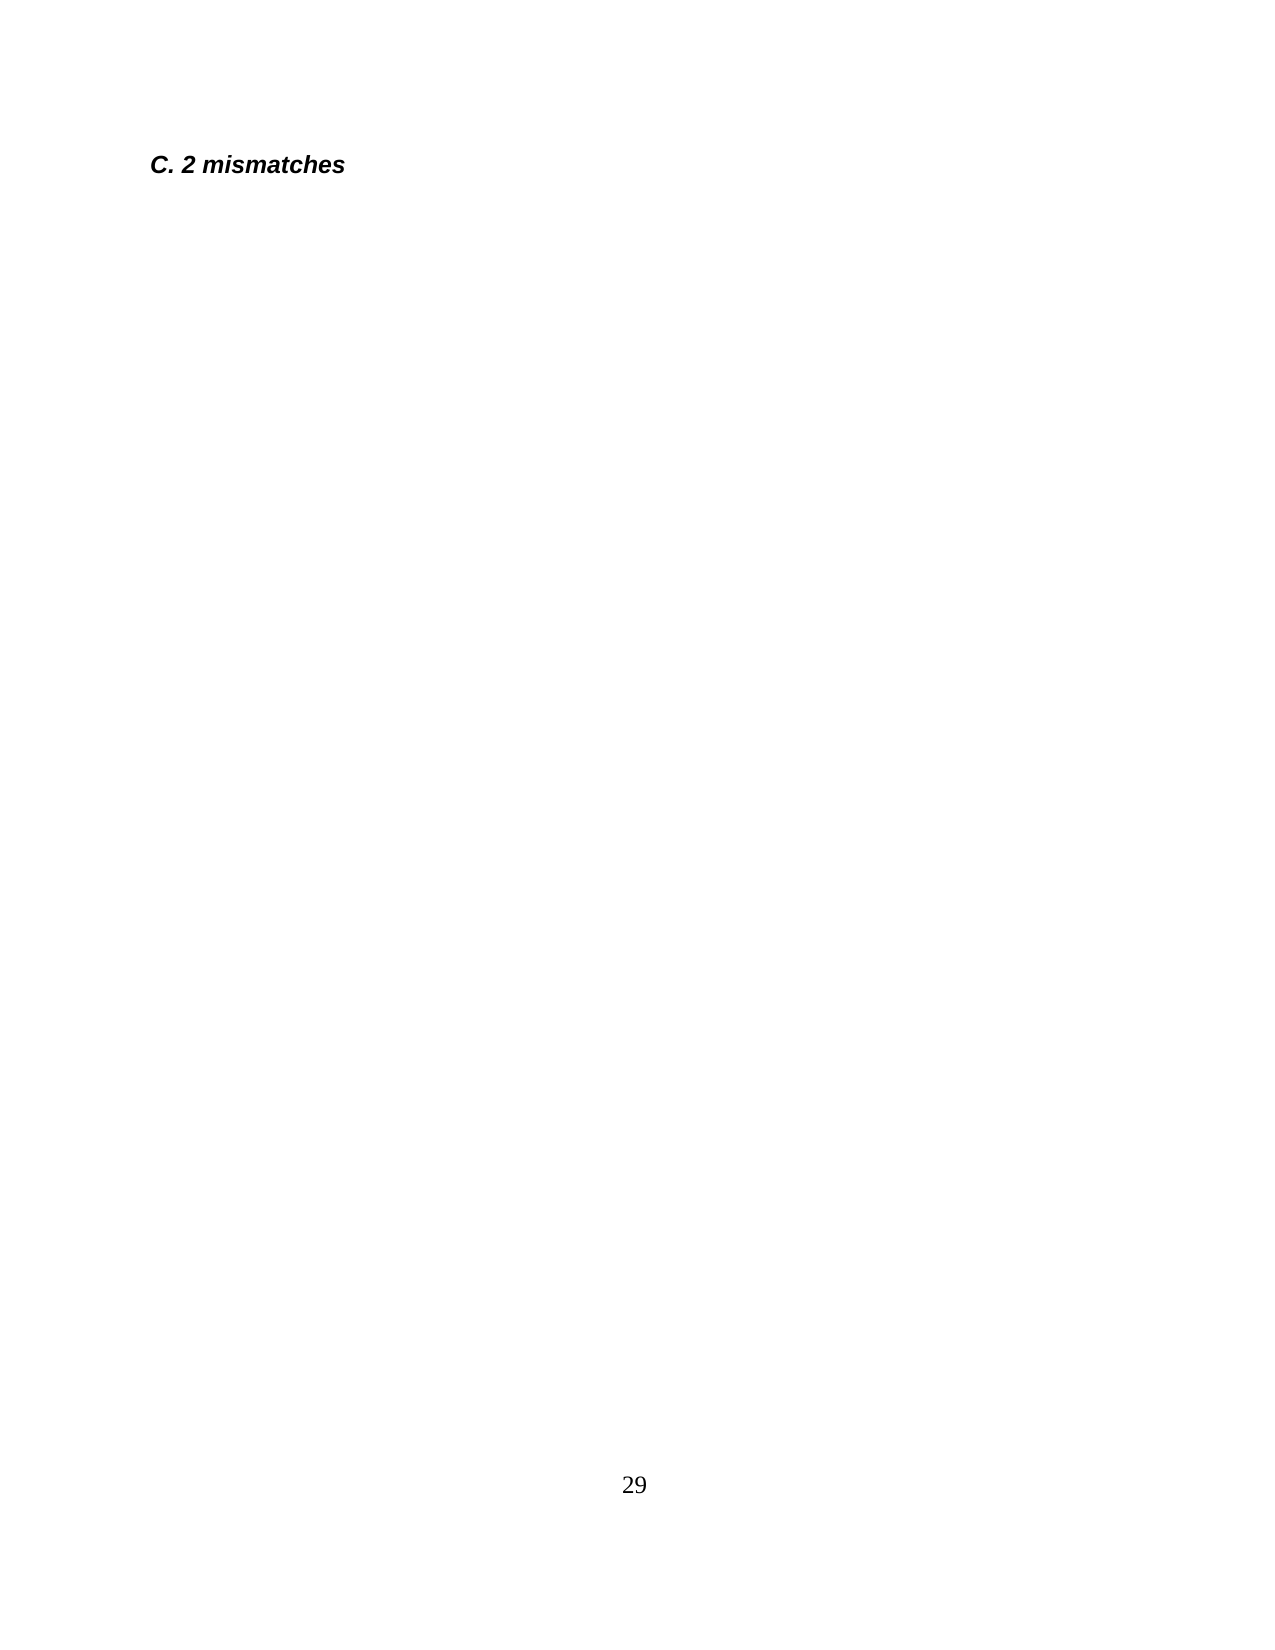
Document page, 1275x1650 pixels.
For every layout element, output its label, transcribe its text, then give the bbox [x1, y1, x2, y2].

subtitle C. 2 mismatches [150, 150, 1125, 178]
